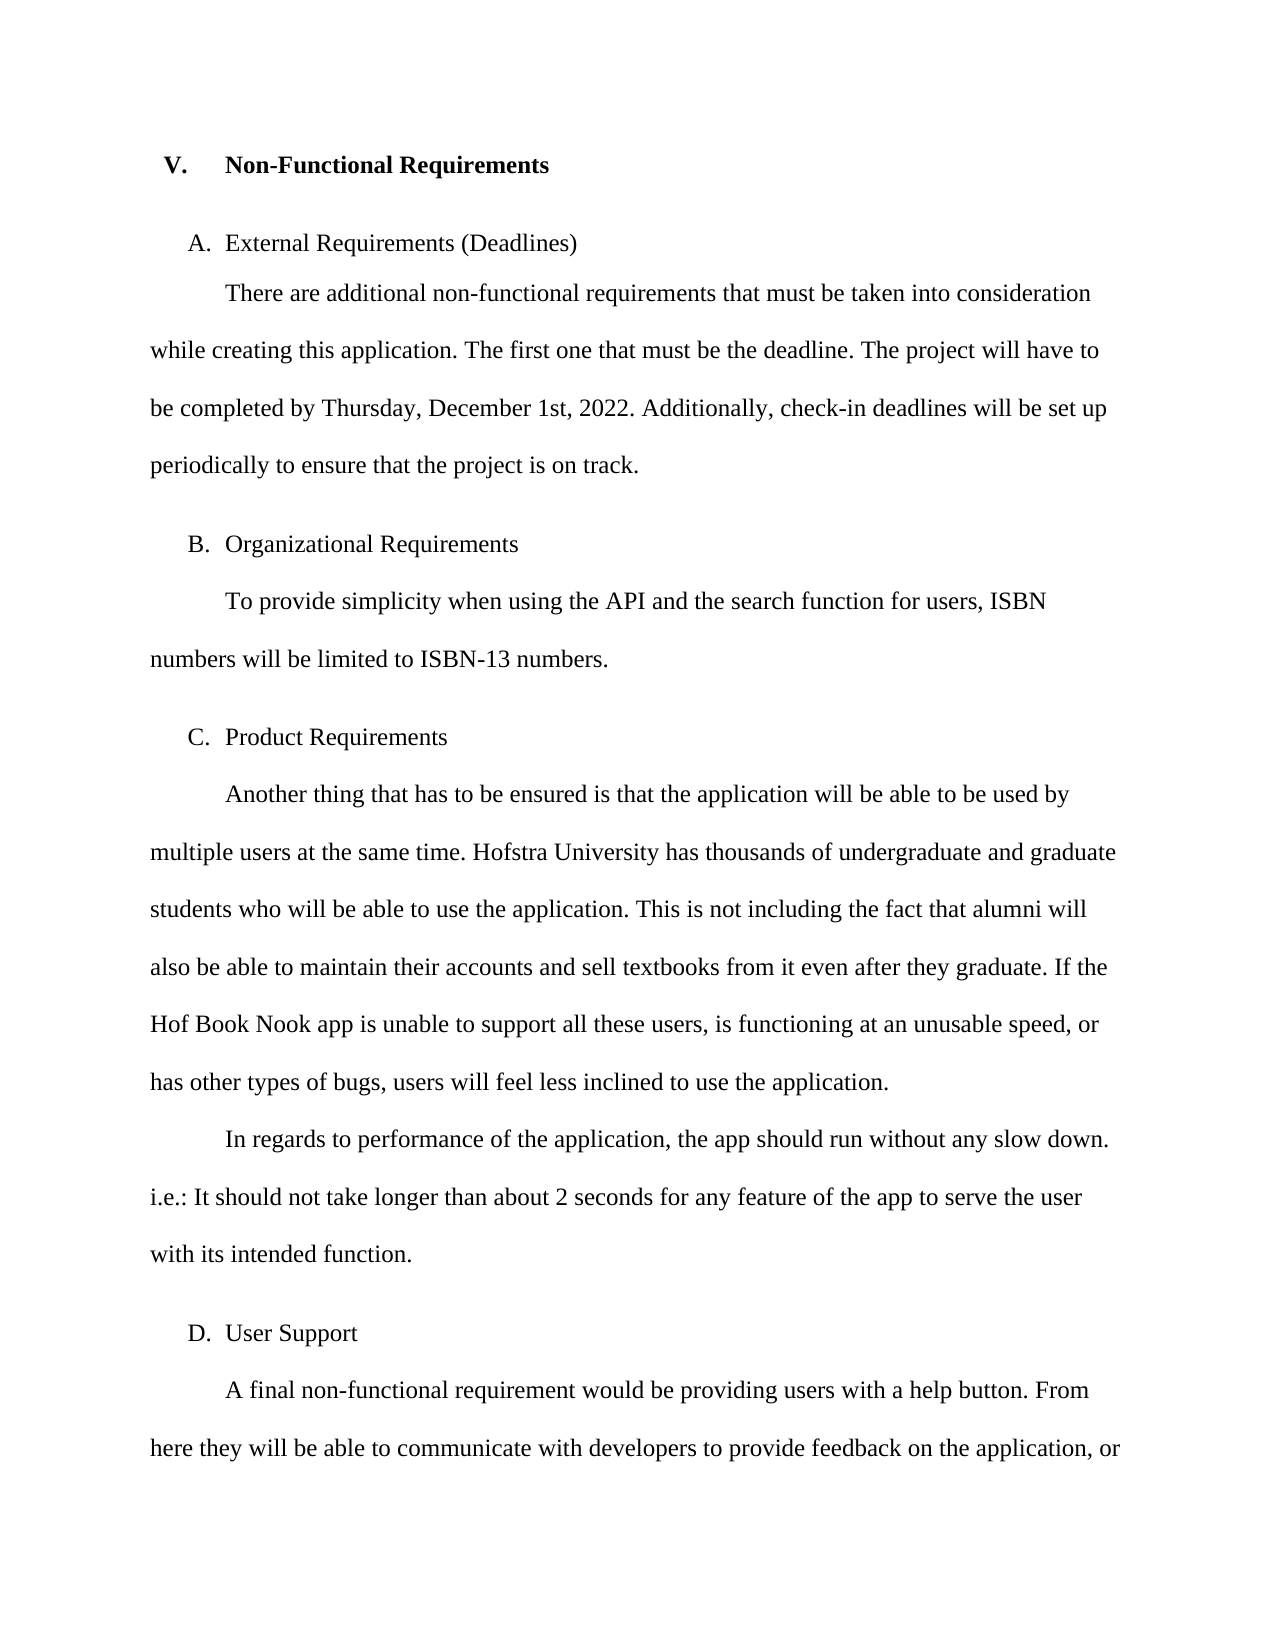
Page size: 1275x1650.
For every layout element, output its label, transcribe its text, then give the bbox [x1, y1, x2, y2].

list Organizational Requirements [187, 529, 1125, 557]
list User Support [187, 1318, 1125, 1347]
text There are additional non-functional requirements that must be taken into consideration while creating this application. The first one that must be the deadline. The project will have to be completed by Thursday, December 1st, 2022. Additionally, check-in deadlines will be set up periodically to ensure that the project is on track. [150, 278, 1125, 479]
subtitle Non-Functional Requirements [187, 150, 1125, 179]
list Product Requirements [187, 722, 1125, 751]
text In regards to performance of the application, the app should run without any slow down. [150, 1124, 1125, 1153]
text i.e.: It should not take longer than about 2 seconds for any feature of the app to serve the user with its intended function. [150, 1182, 1125, 1268]
list External Requirements (Deadlines) [187, 228, 1125, 257]
text To provide simplicity when using the API and the search function for users, ISBN numbers will be limited to ISBN-13 numbers. [150, 586, 1125, 672]
text A final non-functional requirement would be providing users with a help button. From here they will be able to communicate with developers to provide feedback on the application, or [150, 1375, 1125, 1462]
text Another thing that has to be ensured is that the application will be able to be used by multiple users at the same time. Hofstra University has thousands of undergraduate and graduate students who will be able to use the application. This is not including the fact that alumni will also be able to maintain their accounts and sell textbooks from it even after they graduate. If the Hof Book Nook app is unable to support all these users, is functioning at an unusable speed, or has other types of bugs, users will feel less inclined to use the application. [150, 779, 1125, 1096]
